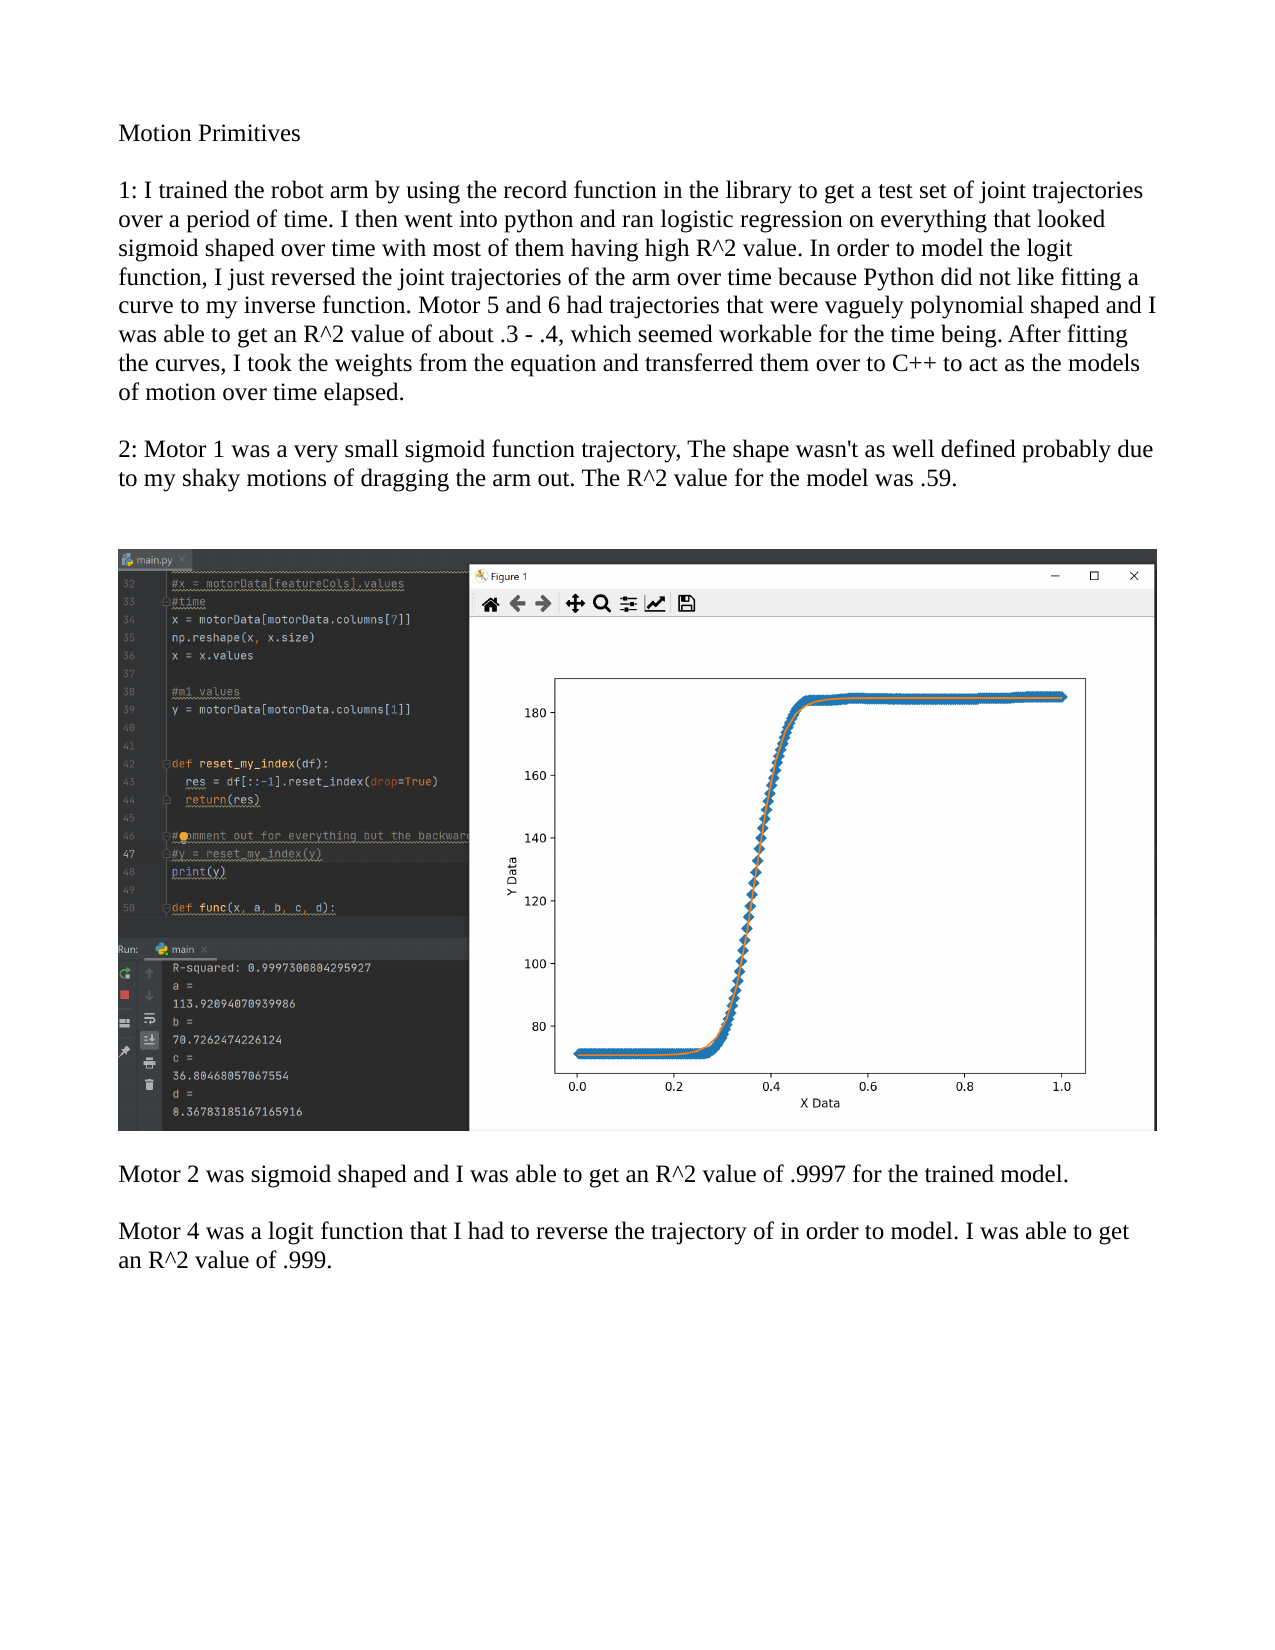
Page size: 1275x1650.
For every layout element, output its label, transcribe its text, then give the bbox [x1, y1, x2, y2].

text Motion Primitives [118, 118, 1157, 147]
picture [118, 549, 1157, 1131]
text 2: Motor 1 was a very small sigmoid function trajectory, The shape wasn't as well defined probably due to my shaky motions of dragging the arm out. The R^2 value for the model was .59. [118, 434, 1157, 492]
text Motor 2 was sigmoid shaped and I was able to get an R^2 value of .9997 for the trained model. [118, 1159, 1157, 1188]
text 1: I trained the robot arm by using the record function in the library to get a test set of joint trajectories over a period of time. I then went into python and ran logistic regression on everything that looked sigmoid shaped over time with most of them having high R^2 value. In order to model the logit function, I just reversed the joint trajectories of the arm over time because Python did not like fitting a curve to my inverse function. Motor 5 and 6 had trajectories that were vaguely polynomial shaped and I was able to get an R^2 value of about .3 - .4, which seemed workable for the time being. After fitting the curves, I took the weights from the equation and transferred them over to C++ to act as the models of motion over time elapsed. [118, 176, 1157, 406]
text Motor 4 was a logit function that I had to reverse the trajectory of in order to model. I was able to get an R^2 value of .999. [118, 1216, 1157, 1274]
